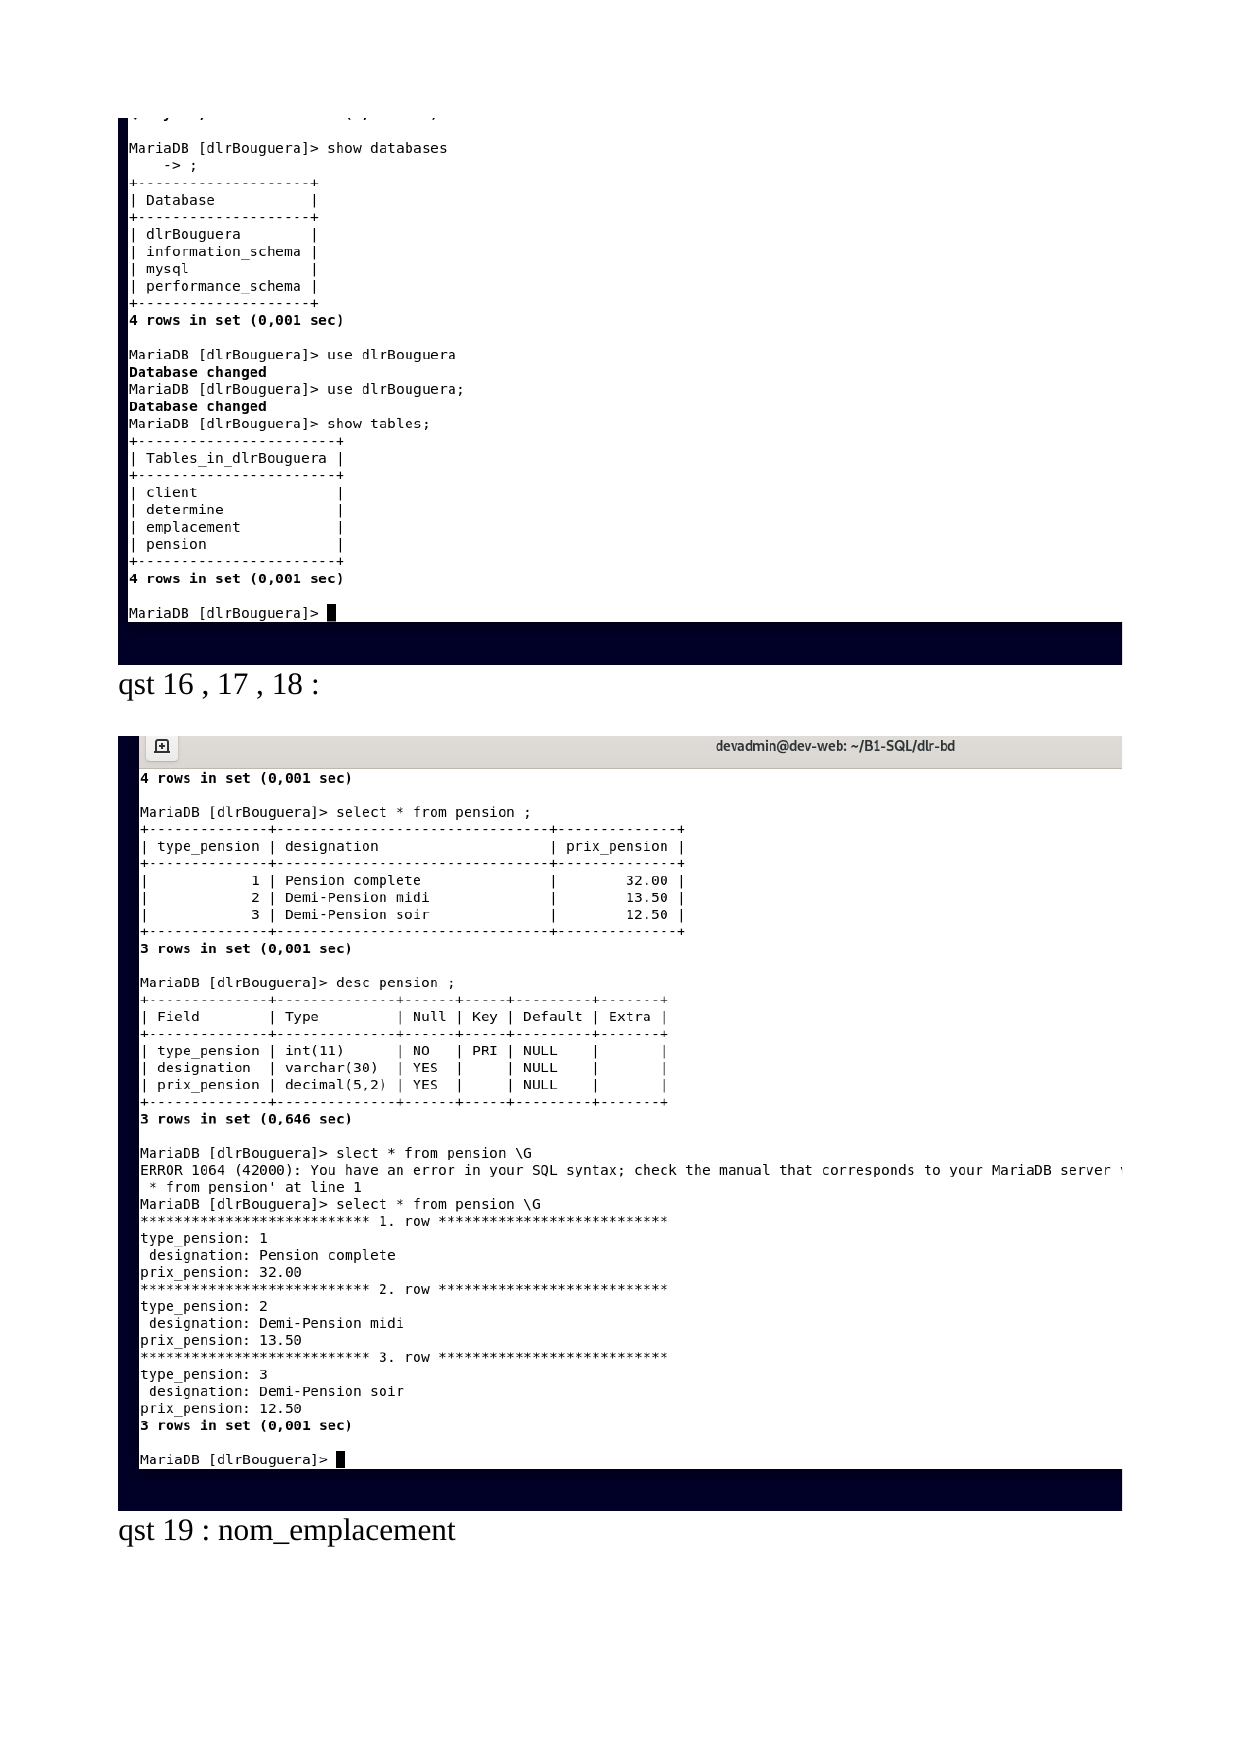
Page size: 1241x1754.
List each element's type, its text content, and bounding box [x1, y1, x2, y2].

text qst 16 , 17 , 18 : [118, 665, 1122, 701]
picture [118, 736, 1123, 1511]
picture [118, 118, 1123, 665]
text qst 19 : nom_emplacement [118, 1511, 1122, 1547]
